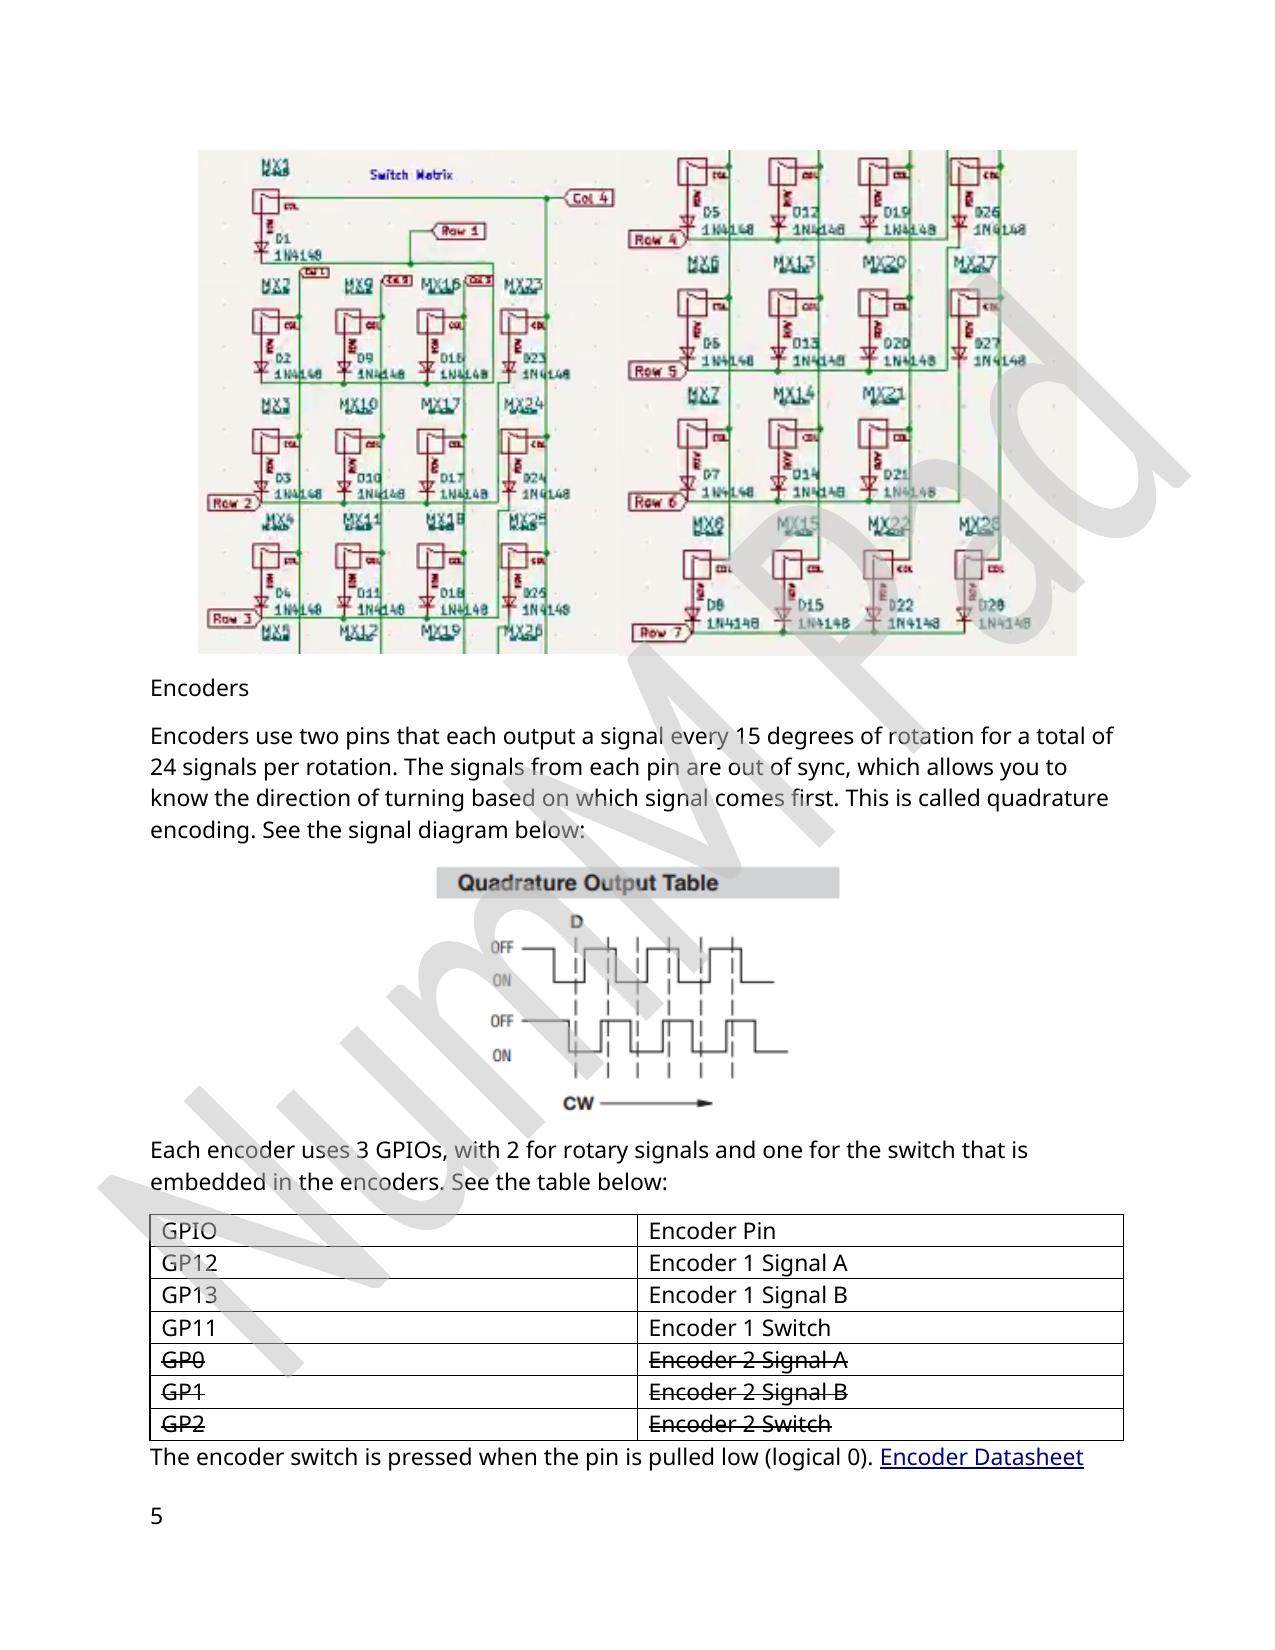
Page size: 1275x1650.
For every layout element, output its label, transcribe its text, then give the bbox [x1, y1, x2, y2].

table_cell [287, 1344, 637, 1375]
subtitle Encoders [150, 672, 644, 703]
text Each encoder uses 3 GPIOs, with 2 for rotary signals and one for the switch that is embedded in the encoders. See the table below: [464, 1134, 1125, 1197]
table_cell Encoder 2 Signal A [638, 1344, 1123, 1375]
table_cell [255, 1312, 637, 1343]
table_cell [222, 1279, 637, 1311]
text Each encoder uses 3 GPIOs, with 2 for rotary signals and one for the switch that is embedded in the encoders. See the table below: [150, 1134, 278, 1197]
table_cell GP12 [165, 1258, 174, 1269]
table_cell GP1 [151, 1376, 637, 1407]
table_cell GP13 [151, 1279, 219, 1311]
table_cell GP12 [190, 1247, 339, 1278]
table_cell GP12 [151, 1247, 186, 1278]
table_header GPIO [168, 1223, 180, 1237]
table_cell Encoder 2 Switch [638, 1409, 1123, 1440]
table_cell GP0 [151, 1344, 283, 1375]
table_cell Encoder 1 Signal A [638, 1247, 1123, 1278]
table_cell Encoder 2 Signal B [638, 1376, 1123, 1407]
text Each encoder uses 3 GPIOs, with 2 for rotary signals and one for the switch that is embedded in the encoders. See the table below: [340, 1134, 446, 1197]
table_cell Encoder 1 Signal B [638, 1279, 1123, 1311]
subtitle [677, 672, 861, 703]
table_header Encoder Pin [638, 1215, 1123, 1246]
table_cell GP12 [363, 1247, 637, 1278]
table_cell GP2 [151, 1409, 637, 1440]
text Encoders use two pins that each output a signal every 15 degrees of rotation for a total of 24 signals per rotation. The signals from each pin are out of sync, which allows you to know the direction of turning based on which signal comes first. This is called quadrature encoding. See the signal diagram below: [725, 720, 1125, 845]
subtitle [869, 672, 1125, 703]
table_cell GP11 [151, 1312, 251, 1343]
table_header GPIO [182, 1228, 243, 1246]
text Encoders use two pins that each output a signal every 15 degrees of rotation for a total of 24 signals per rotation. The signals from each pin are out of sync, which allows you to know the direction of turning based on which signal comes first. This is called quadrature encoding. See the signal diagram below: [679, 720, 815, 845]
table_header GPIO [331, 1215, 637, 1246]
text The encoder switch is pressed when the pin is pulled low (logical 0). Encoder Datasheet [150, 1441, 1125, 1472]
text Each encoder uses 3 GPIOs, with 2 for rotary signals and one for the switch that is embedded in the encoders. See the table below: [250, 1134, 365, 1197]
text Encoders use two pins that each output a signal every 15 degrees of rotation for a total of 24 signals per rotation. The signals from each pin are out of sync, which allows you to know the direction of turning based on which signal comes first. This is called quadrature encoding. See the signal diagram below: [150, 720, 707, 845]
table_cell Encoder 1 Switch [638, 1312, 1123, 1343]
table_header GPIO [236, 1215, 328, 1246]
